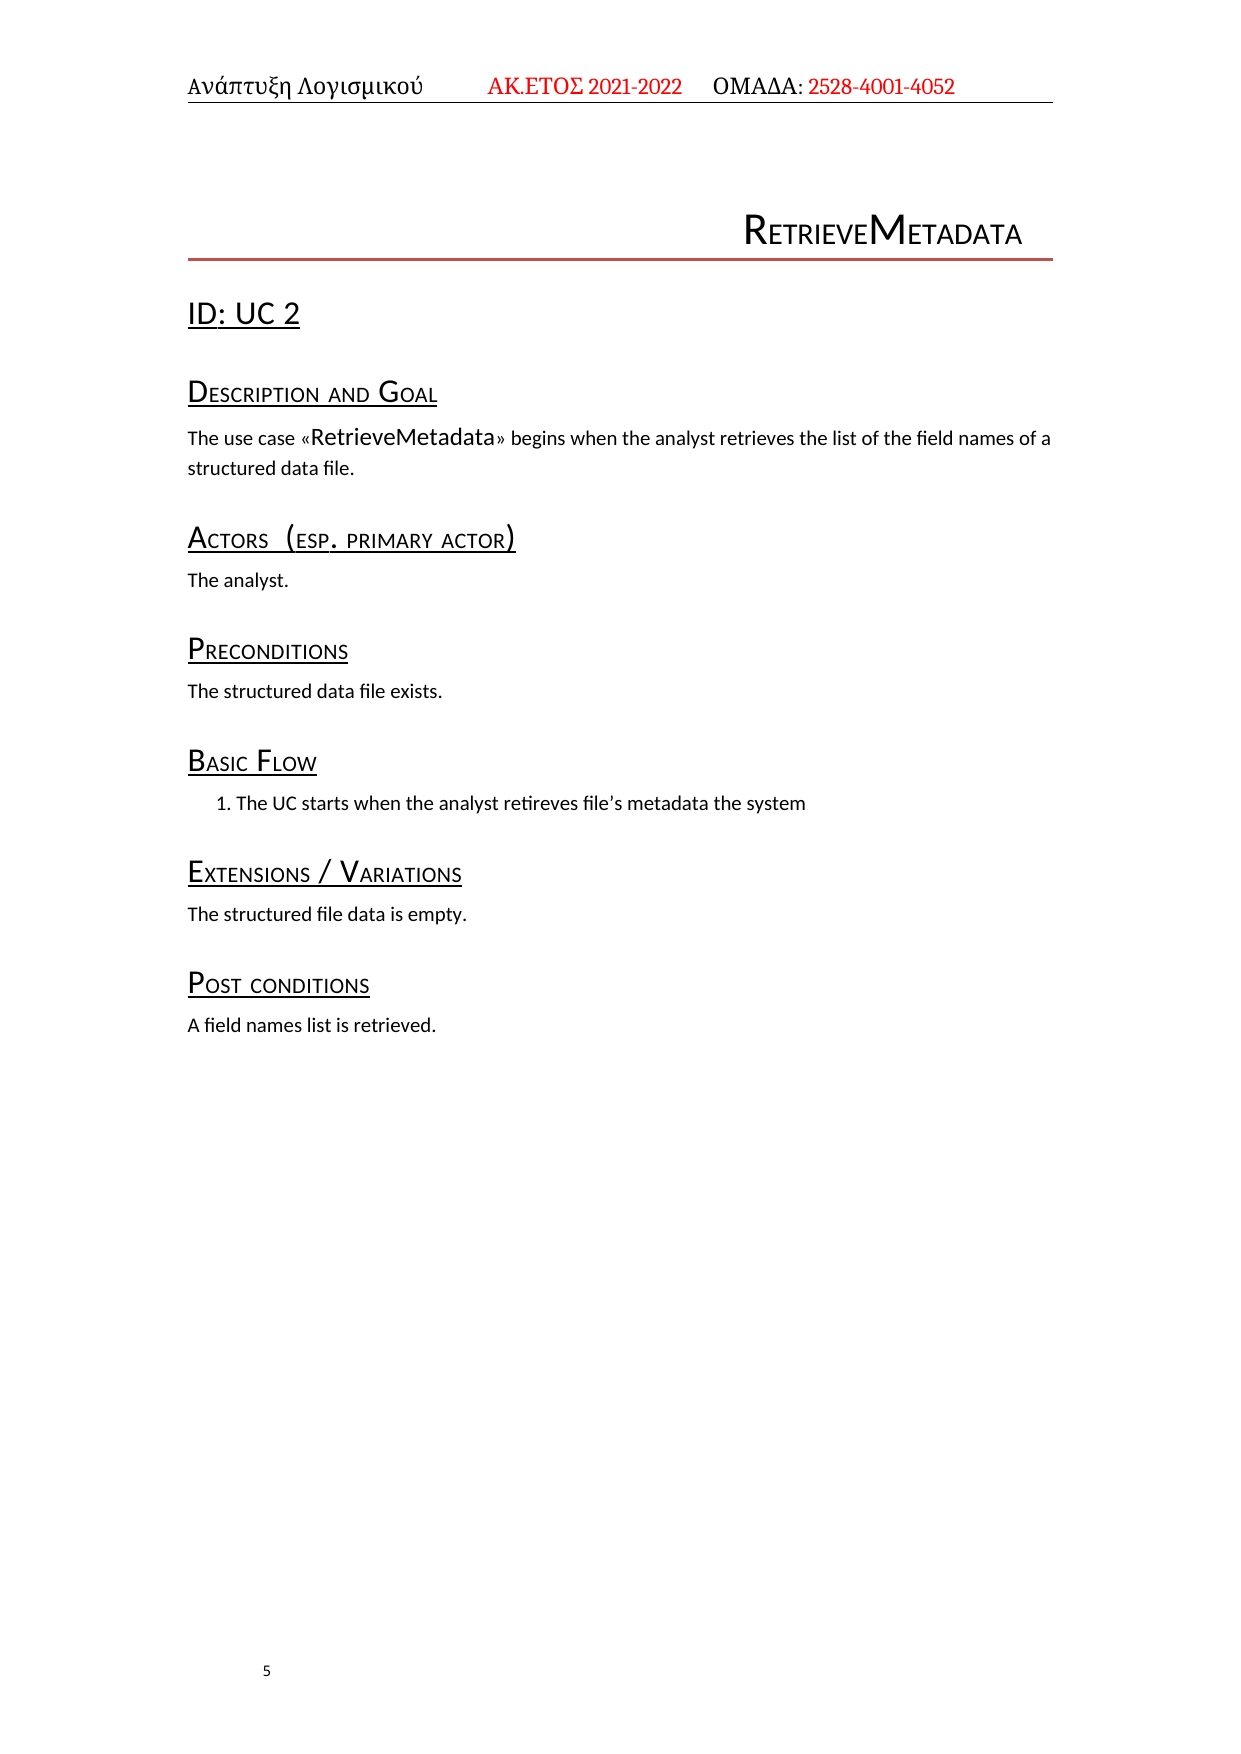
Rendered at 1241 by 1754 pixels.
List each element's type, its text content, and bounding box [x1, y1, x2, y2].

subtitle Actors (esp. primary actor) [187, 516, 1053, 557]
text The structured file data is empty. [187, 901, 1053, 926]
subtitle Extensions / Variations [187, 850, 1053, 891]
subtitle ID: UC 2 [187, 292, 1053, 333]
text Τhe analyst. [187, 567, 1053, 592]
subtitle Post conditions [187, 961, 1053, 1002]
subtitle Description and Goal [187, 370, 1053, 411]
text The use case «RetrieveMetadata» begins when the analyst retrieves the list of the field names of a structured data file. [187, 421, 1053, 481]
title RetrieveMetadata [187, 200, 1053, 261]
subtitle Basic Flow [187, 739, 1053, 779]
text The structured data file exists. [187, 678, 1053, 704]
text A field names list is retrieved. [187, 1012, 1053, 1038]
subtitle Preconditions [187, 627, 1053, 668]
list 1. The UC starts when the analyst retireves file’s metadata the system [187, 790, 1053, 815]
